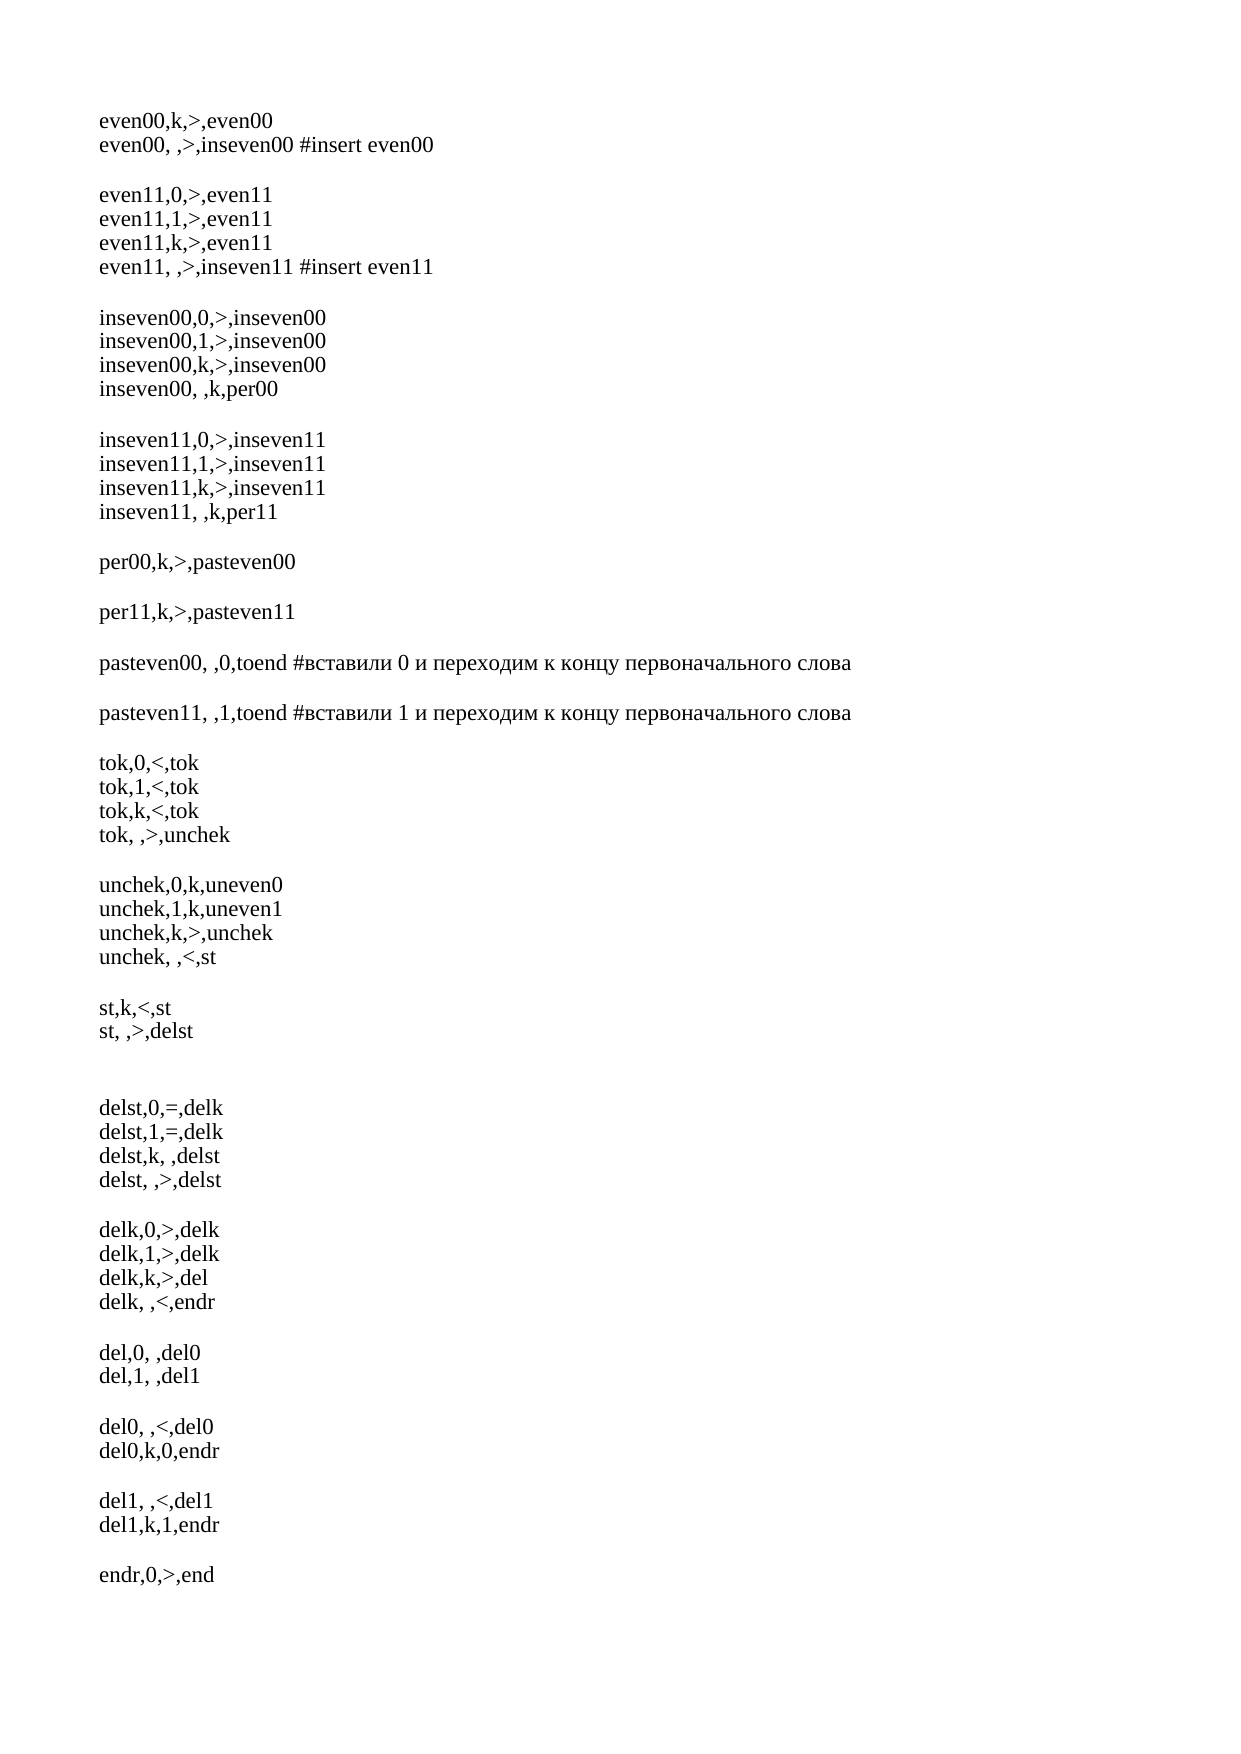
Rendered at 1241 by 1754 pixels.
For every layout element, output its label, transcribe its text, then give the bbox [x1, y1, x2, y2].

text pasteven00, ,0,toend #вставили 0 и переходим к концу первоначального слова [99, 651, 1127, 675]
text tok, ,>,unchek [99, 823, 1127, 847]
text even00, ,>,inseven00 #insert even00 [99, 133, 1127, 157]
text even11,1,>,even11 [99, 208, 1127, 232]
text tok,k,<,tok [99, 799, 1127, 823]
text delk,0,>,delk [99, 1219, 1127, 1243]
text delst,0,=,delk [99, 1096, 1127, 1120]
text del,1, ,del1 [99, 1365, 1127, 1389]
text delk,k,>,del [99, 1267, 1127, 1291]
text inseven00,1,>,inseven00 [99, 330, 1127, 354]
text inseven00,0,>,inseven00 [99, 306, 1127, 330]
text per00,k,>,pasteven00 [99, 550, 1127, 574]
text delst, ,>,delst [99, 1168, 1127, 1192]
text even11,0,>,even11 [99, 184, 1127, 208]
text inseven11, ,k,per11 [99, 500, 1127, 524]
text tok,1,<,tok [99, 775, 1127, 799]
text inseven11,k,>,inseven11 [99, 476, 1127, 500]
text per11,k,>,pasteven11 [99, 601, 1127, 624]
text inseven00, ,k,per00 [99, 378, 1127, 402]
text del0,k,0,endr [99, 1439, 1127, 1463]
text del,0, ,del0 [99, 1341, 1127, 1365]
text st, ,>,delst [99, 1020, 1127, 1044]
text unchek,1,k,uneven1 [99, 898, 1127, 922]
text delst,1,=,delk [99, 1120, 1127, 1144]
text even11, ,>,inseven11 #insert even11 [99, 256, 1127, 279]
text del1, ,<,del1 [99, 1489, 1127, 1513]
text even11,k,>,even11 [99, 232, 1127, 256]
text unchek, ,<,st [99, 946, 1127, 969]
text unchek,k,>,unchek [99, 922, 1127, 946]
text even00,k,>,even00 [99, 109, 1127, 133]
text st,k,<,st [99, 996, 1127, 1020]
text del1,k,1,endr [99, 1513, 1127, 1537]
text delk, ,<,endr [99, 1291, 1127, 1314]
text inseven11,0,>,inseven11 [99, 428, 1127, 452]
text delk,1,>,delk [99, 1243, 1127, 1267]
text inseven11,1,>,inseven11 [99, 452, 1127, 476]
text inseven00,k,>,inseven00 [99, 354, 1127, 378]
text tok,0,<,tok [99, 751, 1127, 775]
text endr,0,>,end [99, 1564, 1127, 1588]
text unchek,0,k,uneven0 [99, 874, 1127, 898]
text pasteven11, ,1,toend #вставили 1 и переходим к концу первоначального слова [99, 701, 1127, 725]
text delst,k, ,delst [99, 1144, 1127, 1168]
text del0, ,<,del0 [99, 1415, 1127, 1439]
